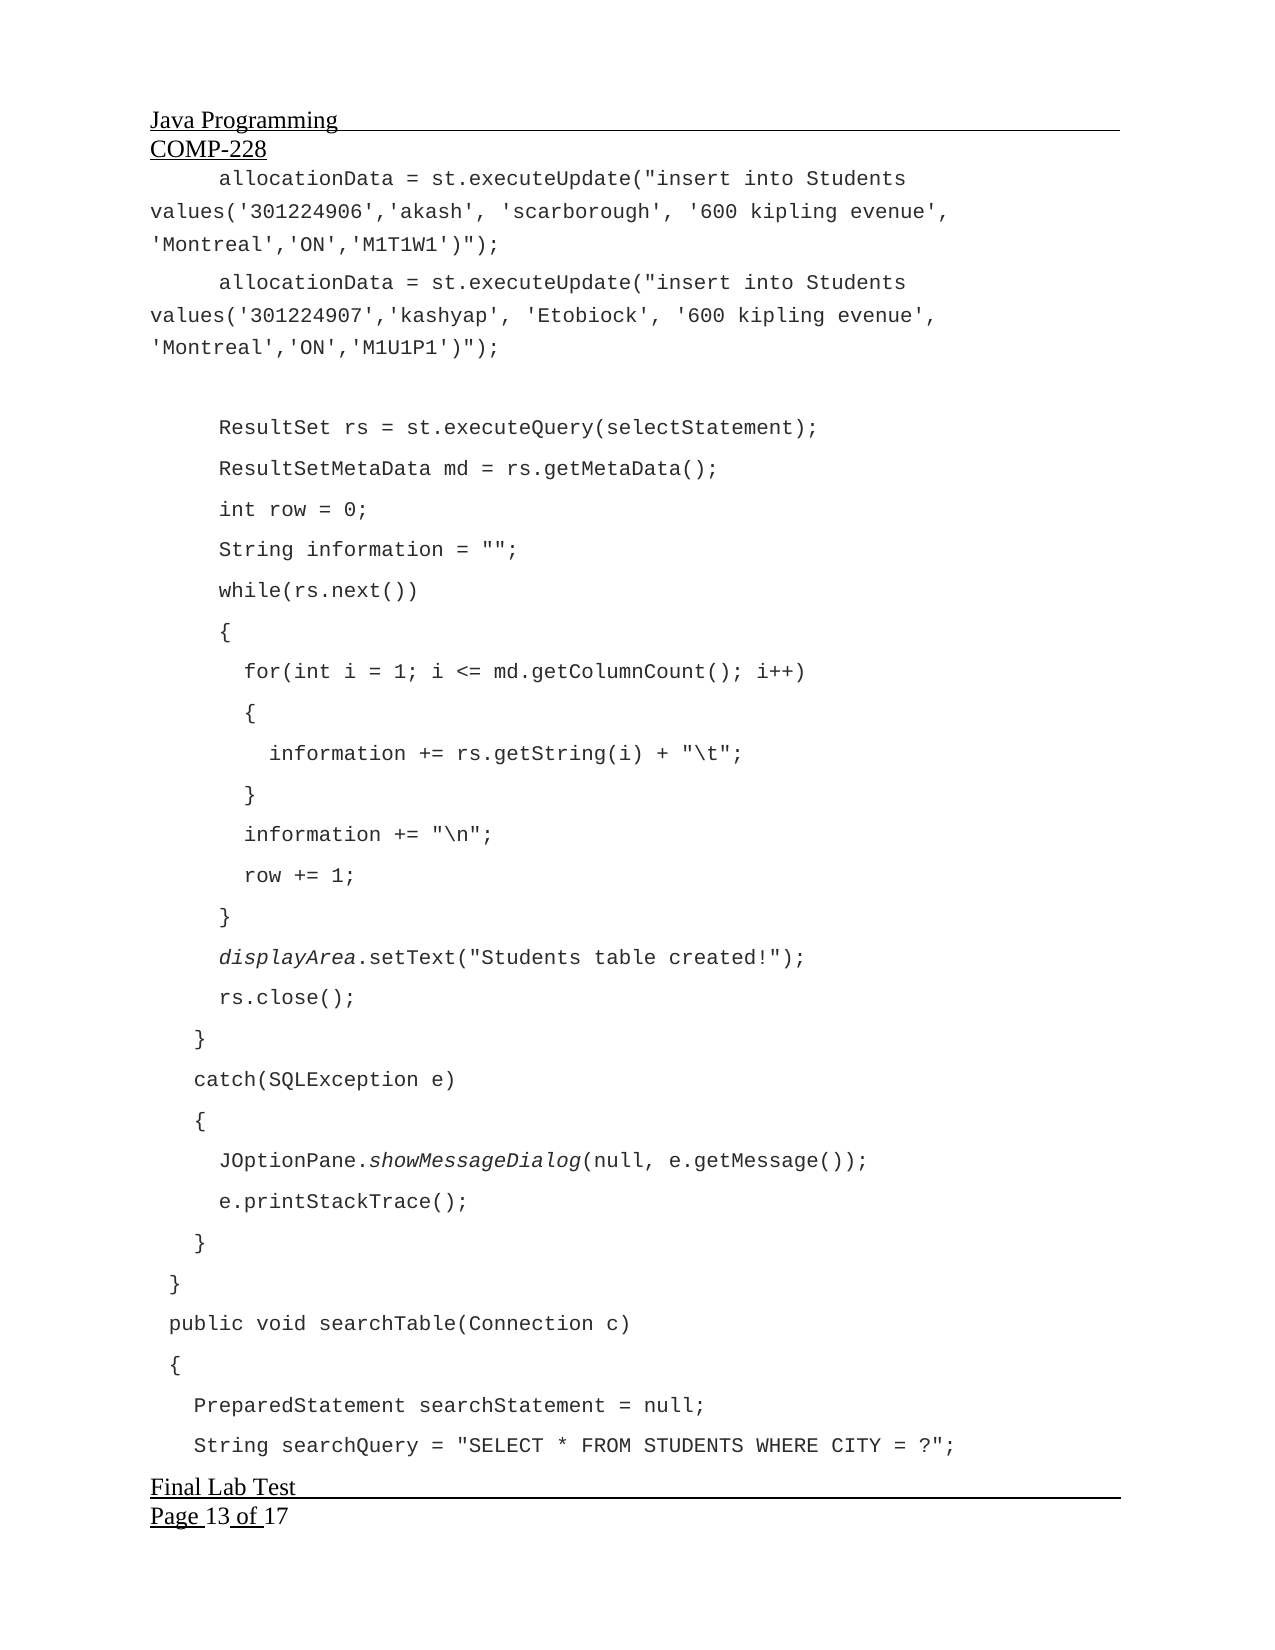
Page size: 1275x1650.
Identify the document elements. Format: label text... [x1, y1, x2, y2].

text } [150, 1226, 1125, 1255]
text { [150, 1348, 1125, 1378]
text allocationData = st.executeUpdate("insert into Students values('301224907','kashyap', 'Etobiock', '600 kipling evenue', 'Montreal','ON','M1U1P1')"); [150, 266, 1125, 361]
text } [150, 1267, 1125, 1296]
text } [150, 1022, 1125, 1052]
text } [150, 900, 1125, 929]
text String information = ""; [150, 533, 1125, 563]
text row += 1; [150, 859, 1125, 889]
text { [150, 1104, 1125, 1133]
text JOptionPane.showMessageDialog(null, e.getMessage()); [150, 1144, 1125, 1174]
text information += rs.getString(i) + "\t"; [150, 737, 1125, 767]
text { [150, 696, 1125, 726]
text displayArea.setText("Students table created!"); [150, 941, 1125, 970]
text e.printStackTrace(); [150, 1185, 1125, 1215]
text PreparedStatement searchStatement = null; [150, 1389, 1125, 1418]
text } [150, 778, 1125, 807]
text int row = 0; [150, 493, 1125, 522]
text while(rs.next()) [150, 574, 1125, 604]
text for(int i = 1; i <= md.getColumnCount(); i++) [150, 656, 1125, 685]
text String searchQuery = "SELECT * FROM STUDENTS WHERE CITY = ?"; [150, 1429, 1125, 1459]
text public void searchTable(Connection c) [150, 1307, 1125, 1337]
text { [150, 615, 1125, 644]
text information += "\n"; [150, 818, 1125, 848]
text allocationData = st.executeUpdate("insert into Students values('301224906','akash', 'scarborough', '600 kipling evenue', 'Montreal','ON','M1T1W1')"); [150, 162, 1125, 257]
text catch(SQLException e) [150, 1063, 1125, 1092]
text rs.close(); [150, 981, 1125, 1011]
text ResultSetMetaData md = rs.getMetaData(); [150, 452, 1125, 482]
text ResultSet rs = st.executeQuery(selectStatement); [150, 411, 1125, 441]
